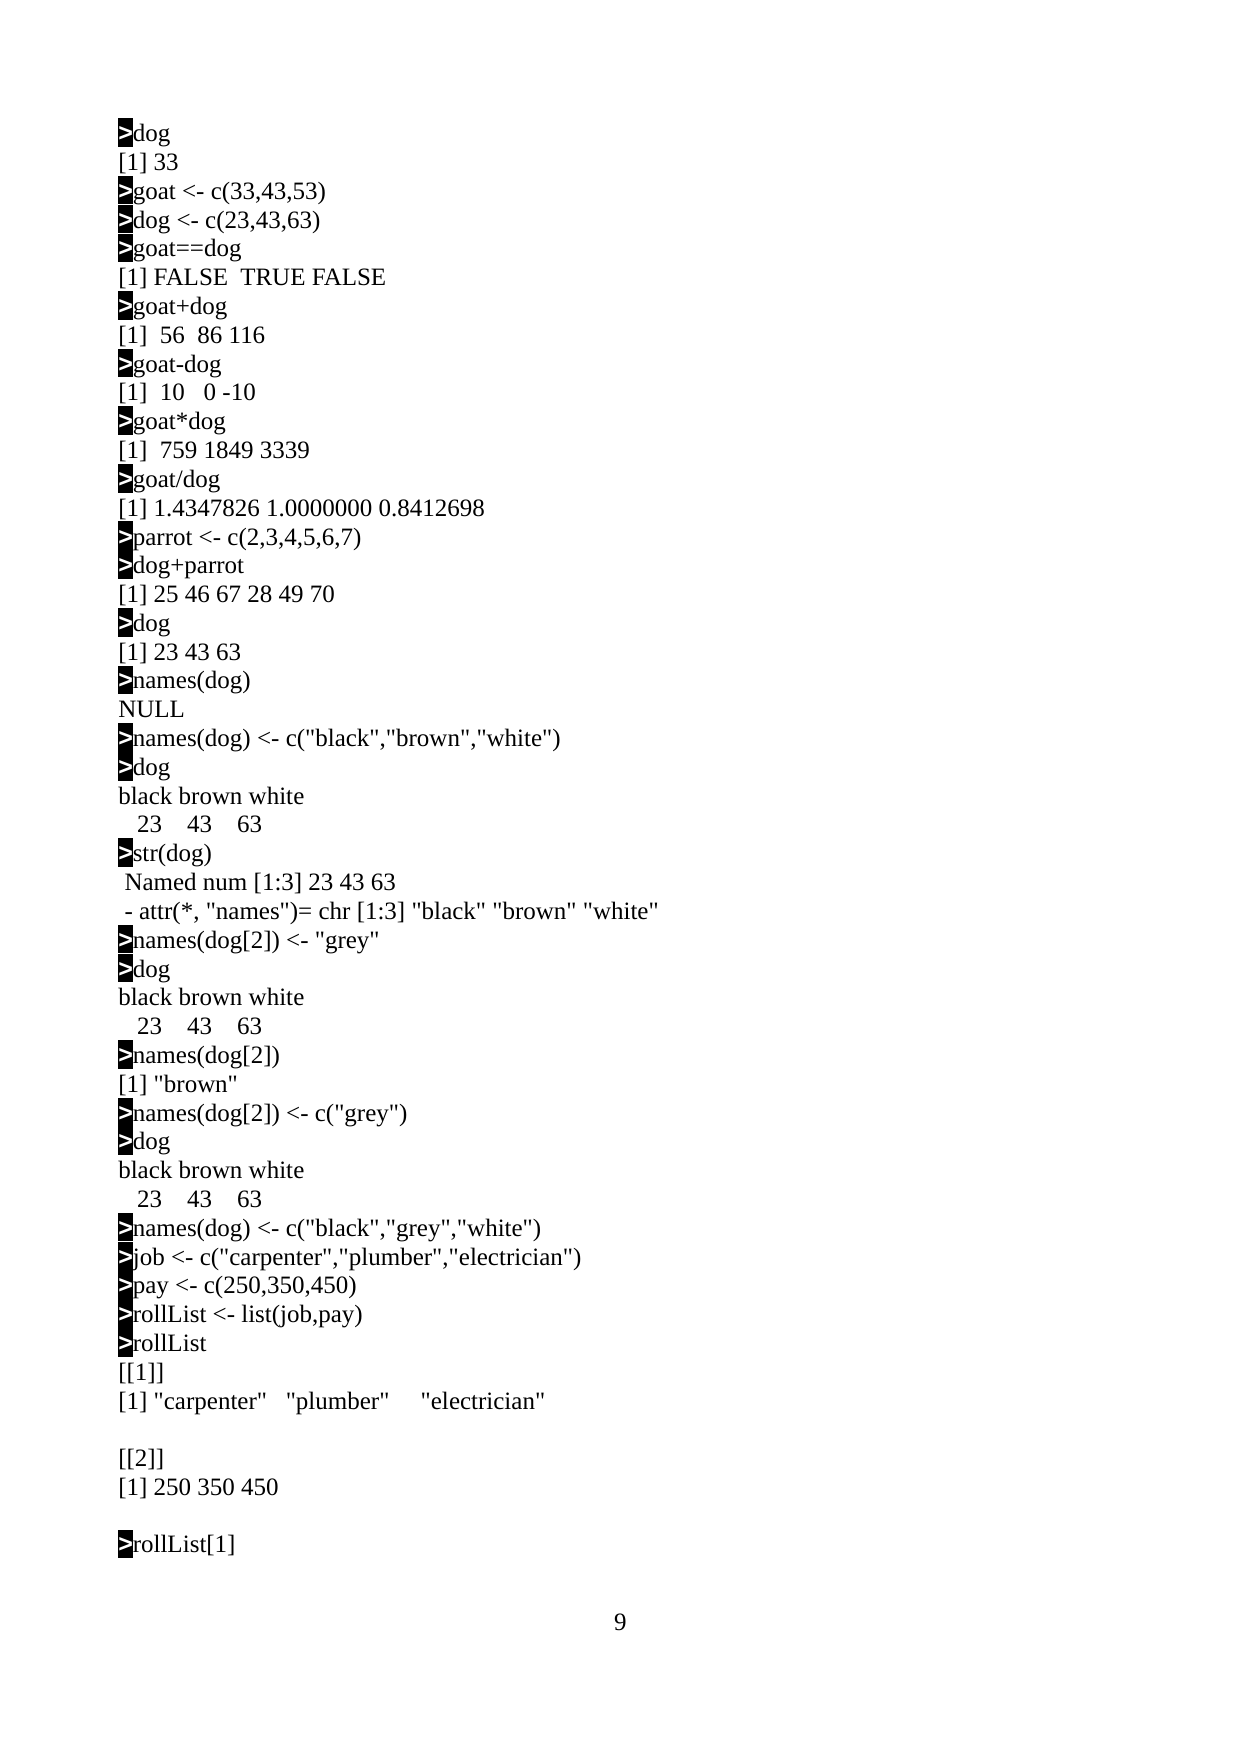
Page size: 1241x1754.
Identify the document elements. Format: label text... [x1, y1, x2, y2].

text >goat+dog [118, 291, 1122, 320]
text >goat <- c(33,43,53) [118, 176, 1122, 204]
text >job <- c("carpenter","plumber","electrician") [118, 1242, 1122, 1270]
text >parrot <- c(2,3,4,5,6,7) [118, 521, 1122, 550]
text >names(dog[2]) [118, 1040, 1122, 1069]
text black brown white [118, 1155, 1122, 1184]
text NULL [118, 694, 1122, 723]
text >dog [118, 953, 1122, 982]
text >rollList <- list(job,pay) [118, 1299, 1122, 1328]
text 23 43 63 [118, 809, 1122, 838]
text >names(dog[2]) <- c("grey") [118, 1097, 1122, 1126]
text >str(dog) [118, 838, 1122, 867]
text [[1]] [118, 1357, 1122, 1386]
text 23 43 63 [118, 1011, 1122, 1040]
text black brown white [118, 982, 1122, 1011]
text Named num [1:3] 23 43 63 [118, 867, 1122, 896]
text [1] "carpenter" "plumber" "electrician" [118, 1386, 1122, 1414]
text >goat/dog [118, 464, 1122, 493]
text - attr(*, "names")= chr [1:3] "black" "brown" "white" [118, 896, 1122, 925]
text >rollList [118, 1328, 1122, 1357]
text >dog [118, 608, 1122, 637]
text >pay <- c(250,350,450) [118, 1270, 1122, 1299]
text >dog [118, 752, 1122, 781]
text [1] 1.4347826 1.0000000 0.8412698 [118, 493, 1122, 521]
text [1] 25 46 67 28 49 70 [118, 579, 1122, 608]
text >goat-dog [118, 349, 1122, 377]
text >dog [118, 118, 1122, 147]
text >names(dog) [118, 666, 1122, 694]
text >dog [118, 1126, 1122, 1155]
text [1] 10 0 -10 [118, 377, 1122, 406]
text >names(dog) <- c("black","brown","white") [118, 723, 1122, 752]
text [1] 23 43 63 [118, 637, 1122, 666]
text >names(dog[2]) <- "grey" [118, 925, 1122, 953]
text [1] 759 1849 3339 [118, 435, 1122, 464]
text [1] 56 86 116 [118, 320, 1122, 349]
text [1] FALSE TRUE FALSE [118, 262, 1122, 291]
text black brown white [118, 781, 1122, 809]
text [1] 33 [118, 147, 1122, 176]
text [[2]] [118, 1443, 1122, 1472]
text >dog <- c(23,43,63) [118, 204, 1122, 233]
text >rollList[1] [118, 1529, 1122, 1558]
text >goat*dog [118, 406, 1122, 435]
text [1] "brown" [118, 1069, 1122, 1097]
text >dog+parrot [118, 550, 1122, 579]
text [1] 250 350 450 [118, 1472, 1122, 1501]
text >names(dog) <- c("black","grey","white") [118, 1213, 1122, 1242]
text >goat==dog [118, 233, 1122, 262]
text 23 43 63 [118, 1184, 1122, 1213]
